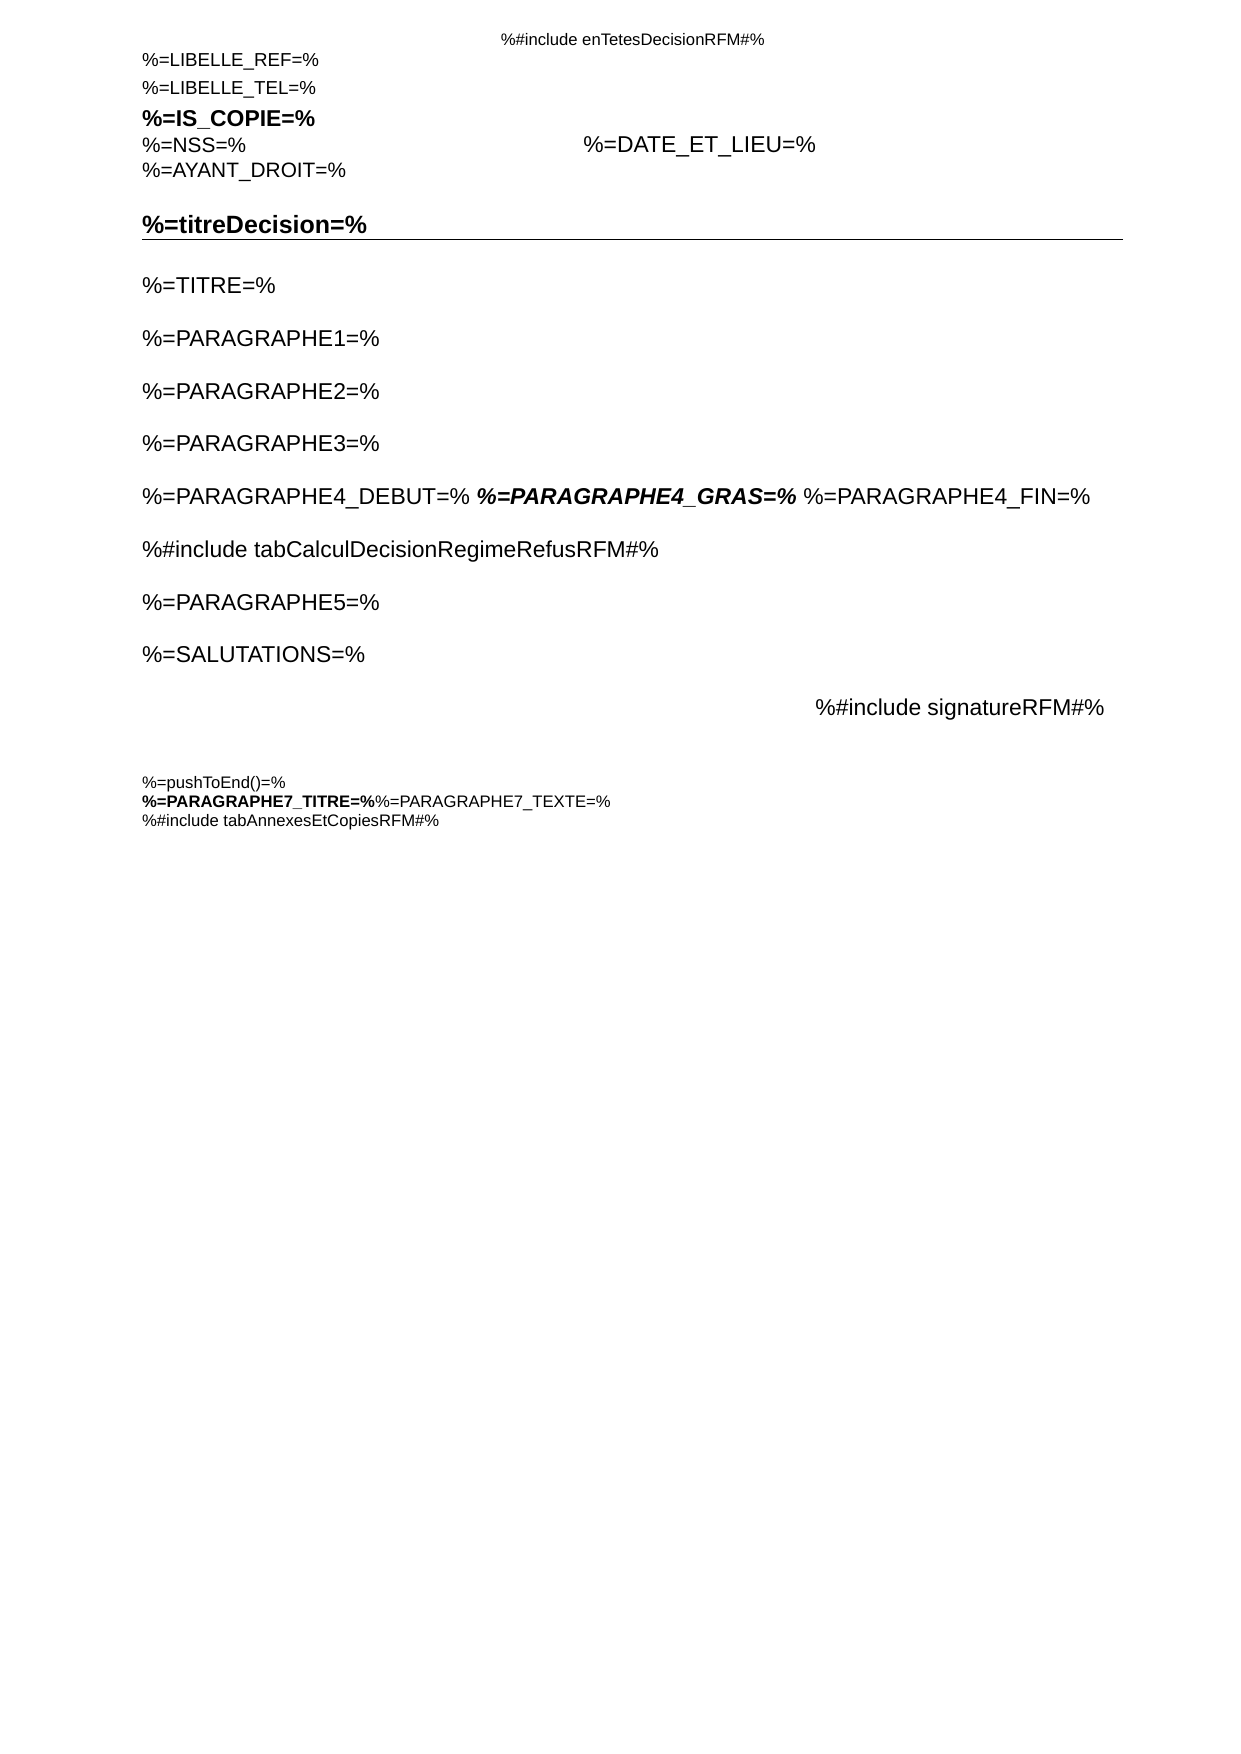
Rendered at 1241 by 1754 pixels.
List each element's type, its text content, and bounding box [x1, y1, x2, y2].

text %=NSS=% %=DATE_ET_LIEU=% [142, 131, 1123, 157]
text %#include signatureRFM#% [142, 694, 1123, 720]
text %=PARAGRAPHE5=% [142, 588, 1123, 615]
text %=pushToEnd()=% [142, 773, 1123, 792]
text %=TITRE=% [142, 272, 1123, 298]
text %#include enTetesDecisionRFM#% [142, 29, 1123, 49]
text %=PARAGRAPHE4_DEBUT=% %=PARAGRAPHE4_GRAS=% %=PARAGRAPHE4_FIN=% [142, 483, 1123, 509]
text %=PARAGRAPHE3=% [142, 430, 1123, 457]
text %=SALUTATIONS=% [142, 641, 1123, 667]
text %=LIBELLE_TEL=% [142, 77, 1123, 98]
text %=PARAGRAPHE1=% [142, 325, 1123, 351]
text %=titreDecision=% [142, 210, 1123, 239]
text %=LIBELLE_REF=% [142, 49, 1123, 70]
text %=PARAGRAPHE2=% [142, 378, 1123, 404]
text %=IS_COPIE=% [142, 105, 1123, 131]
text %#include tabAnnexesEtCopiesRFM#% [142, 811, 1123, 830]
text %=AYANT_DROIT=% [142, 157, 1123, 181]
text %=PARAGRAPHE7_TITRE=%%=PARAGRAPHE7_TEXTE=% [142, 792, 1123, 811]
text %#include tabCalculDecisionRegimeRefusRFM#% [142, 536, 1123, 562]
